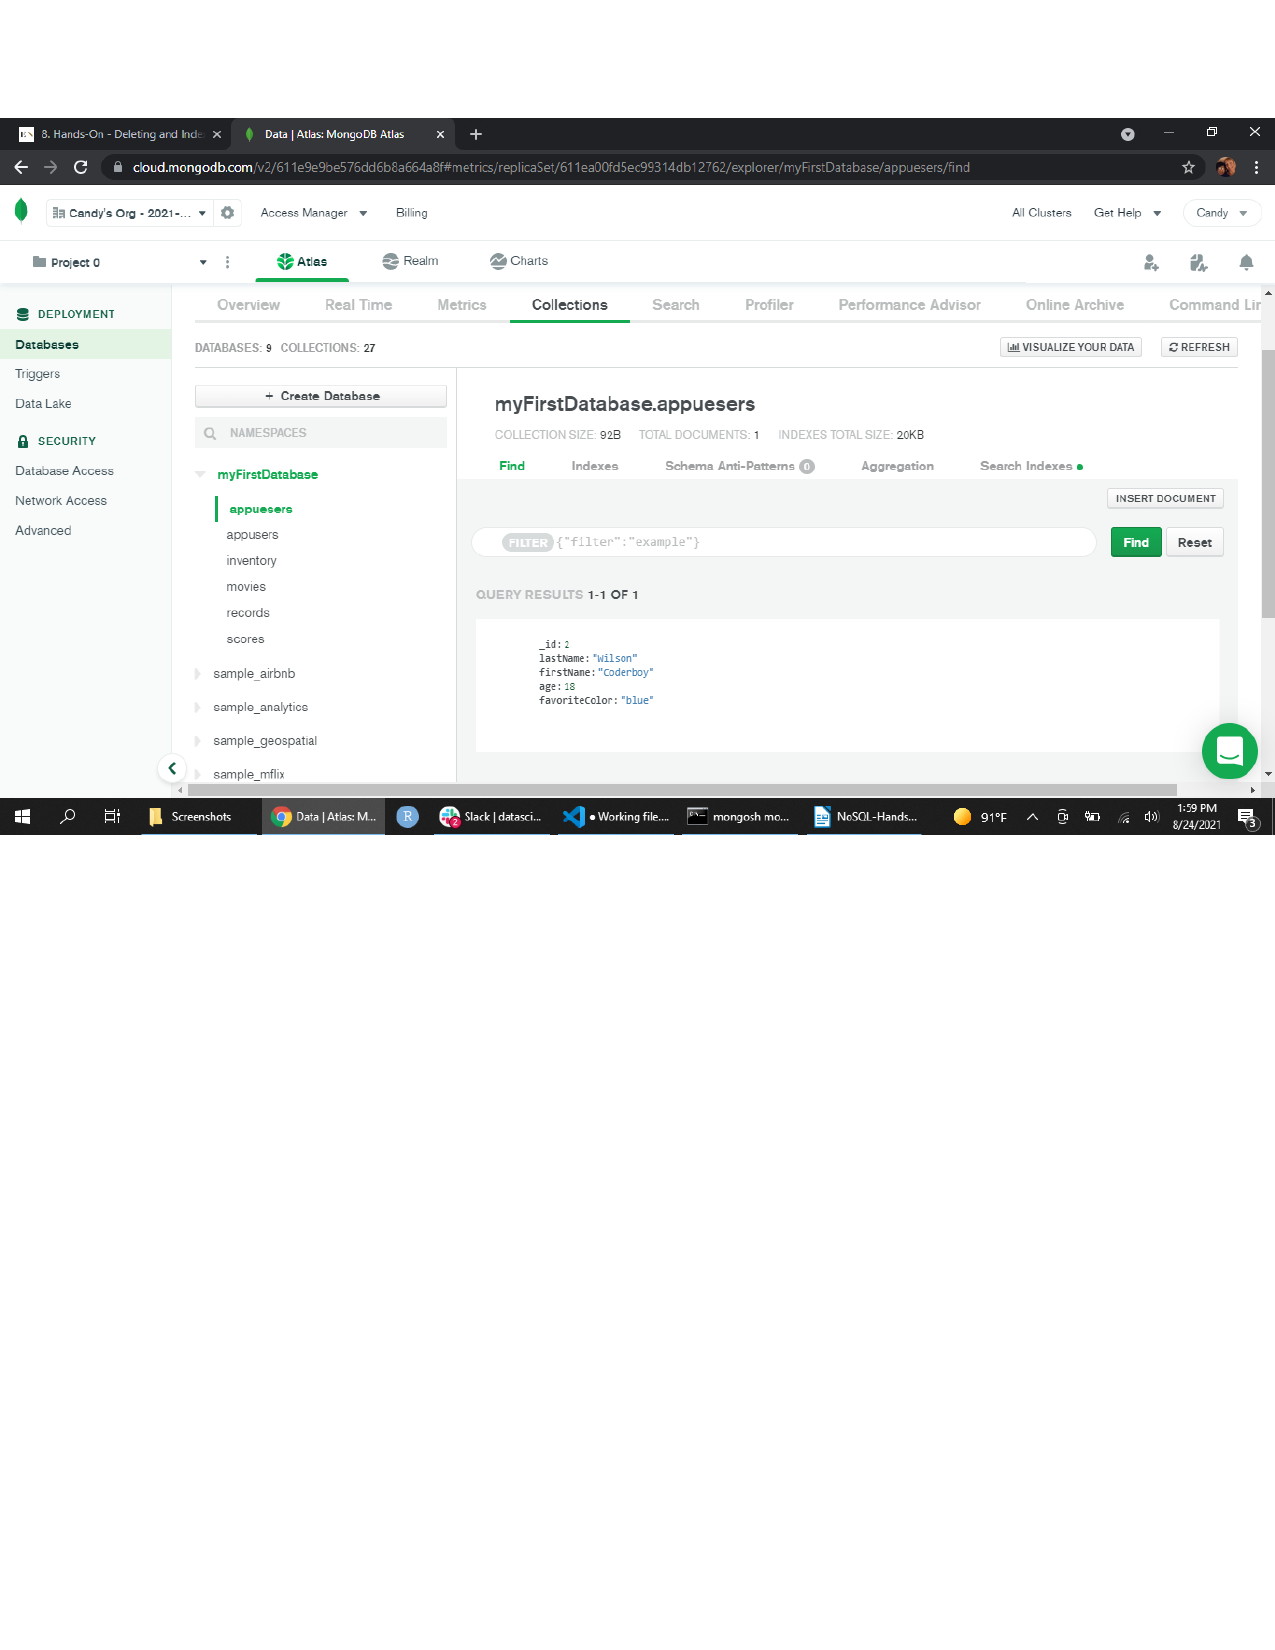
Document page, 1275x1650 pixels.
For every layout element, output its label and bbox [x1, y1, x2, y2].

picture [0, 118, 1275, 835]
